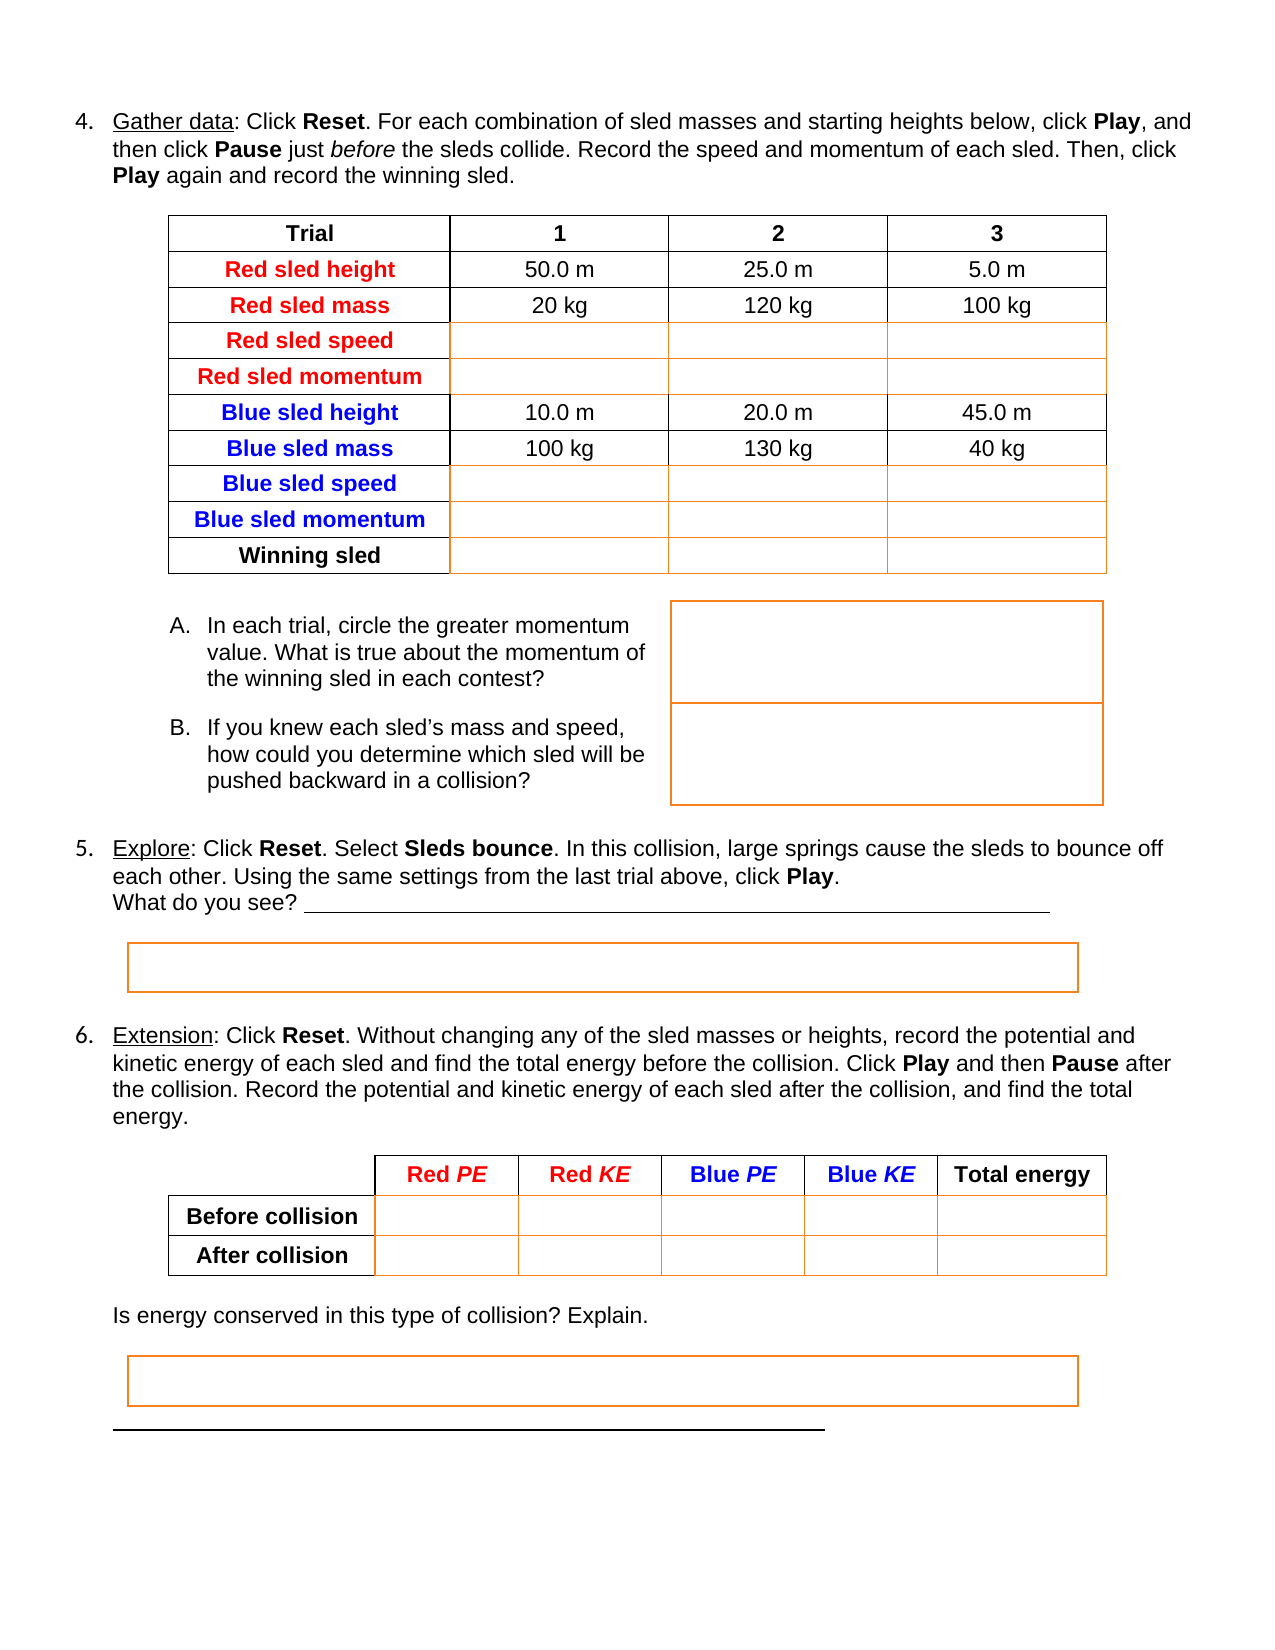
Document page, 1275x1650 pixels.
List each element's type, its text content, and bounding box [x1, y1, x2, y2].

table_cell 100 kg [451, 431, 668, 465]
table_cell [888, 502, 1106, 537]
table_cell [662, 1196, 804, 1235]
table_cell [376, 1196, 518, 1235]
table_cell [451, 466, 668, 501]
text What do you see? [112, 889, 1200, 915]
table_cell Blue sled momentum [169, 502, 449, 537]
table_cell Blue sled height [169, 395, 449, 429]
table_cell Red sled momentum [169, 359, 449, 394]
table_header Blue PE [662, 1156, 804, 1195]
table_cell [451, 359, 668, 394]
table_cell [805, 1236, 937, 1275]
table_header Red PE [376, 1156, 518, 1195]
table_cell 100 kg [888, 288, 1106, 322]
table_header In each trial, circle the greater momentum value. What is true about the momentum of the winning sled in each contest? [123, 602, 670, 702]
table_cell [888, 323, 1106, 358]
table_header [129, 944, 1077, 991]
table_cell [888, 466, 1106, 501]
table_cell [938, 1196, 1106, 1235]
table_cell [669, 359, 887, 394]
table_cell Before collision [169, 1196, 374, 1235]
table_cell Red sled mass [169, 288, 449, 322]
table_cell [519, 1196, 661, 1235]
list Gather data: Click Reset. For each combination of sled masses and starting heights below, click Play, and then click Pause just before the sleds collide. Record the speed and momentum of each sled. Then, click Play again and record the winning sled. [75, 106, 1200, 189]
table_cell After collision [169, 1236, 374, 1275]
table_cell [669, 538, 887, 572]
table_header Trial [169, 216, 449, 251]
text Is energy conserved in this type of collision? Explain. [112, 1302, 1200, 1329]
table_header [169, 1155, 374, 1195]
table_cell Red sled speed [169, 323, 449, 358]
table_cell [451, 323, 668, 358]
table_cell 120 kg [669, 288, 887, 322]
table_header [129, 1357, 1077, 1404]
table_header 2 [669, 216, 887, 251]
list Extension: Click Reset. Without changing any of the sled masses or heights, record the potential and kinetic energy of each sled and find the total energy before the collision. Click Play and then Pause after the collision. Record the potential and kinetic energy of each sled after the collision, and find the total energy. [75, 1019, 1200, 1129]
table_cell 50.0 m [451, 252, 668, 287]
table_cell [805, 1196, 937, 1235]
table_cell [669, 323, 887, 358]
table_cell [519, 1236, 661, 1275]
table_cell 20.0 m [669, 395, 887, 429]
table_cell [669, 466, 887, 501]
table_cell [451, 502, 668, 537]
table_cell 5.0 m [888, 252, 1106, 287]
table_cell Blue sled mass [169, 431, 449, 465]
table_header 3 [888, 216, 1106, 251]
table_cell Blue sled speed [169, 466, 449, 501]
list Explore: Click Reset. Select Sleds bounce. In this collision, large springs cause the sleds to bounce off each other. Using the same settings from the last trial above, click Play. [75, 832, 1200, 889]
table_cell [888, 538, 1106, 572]
table_cell [888, 359, 1106, 394]
table_cell Red sled height [169, 252, 449, 287]
table_cell 130 kg [669, 431, 887, 465]
table_cell [669, 502, 887, 537]
table_cell [451, 538, 668, 572]
table_cell [672, 704, 1102, 804]
table_header Blue KE [805, 1156, 937, 1195]
table_cell 10.0 m [451, 395, 668, 429]
table_cell [938, 1236, 1106, 1275]
table_cell If you knew each sled’s mass and speed, how could you determine which sled will be pushed backward in a collision? [123, 704, 670, 804]
table_cell 40 kg [888, 431, 1106, 465]
table_header Red KE [519, 1156, 661, 1195]
table_cell Winning sled [169, 538, 449, 572]
table_header 1 [451, 216, 668, 251]
table_cell 45.0 m [888, 395, 1106, 429]
table_cell [376, 1236, 518, 1275]
table_header [672, 602, 1102, 702]
table_cell 25.0 m [669, 252, 887, 287]
table_cell [662, 1236, 804, 1275]
table_header Total energy [938, 1156, 1106, 1195]
table_cell 20 kg [451, 288, 668, 322]
